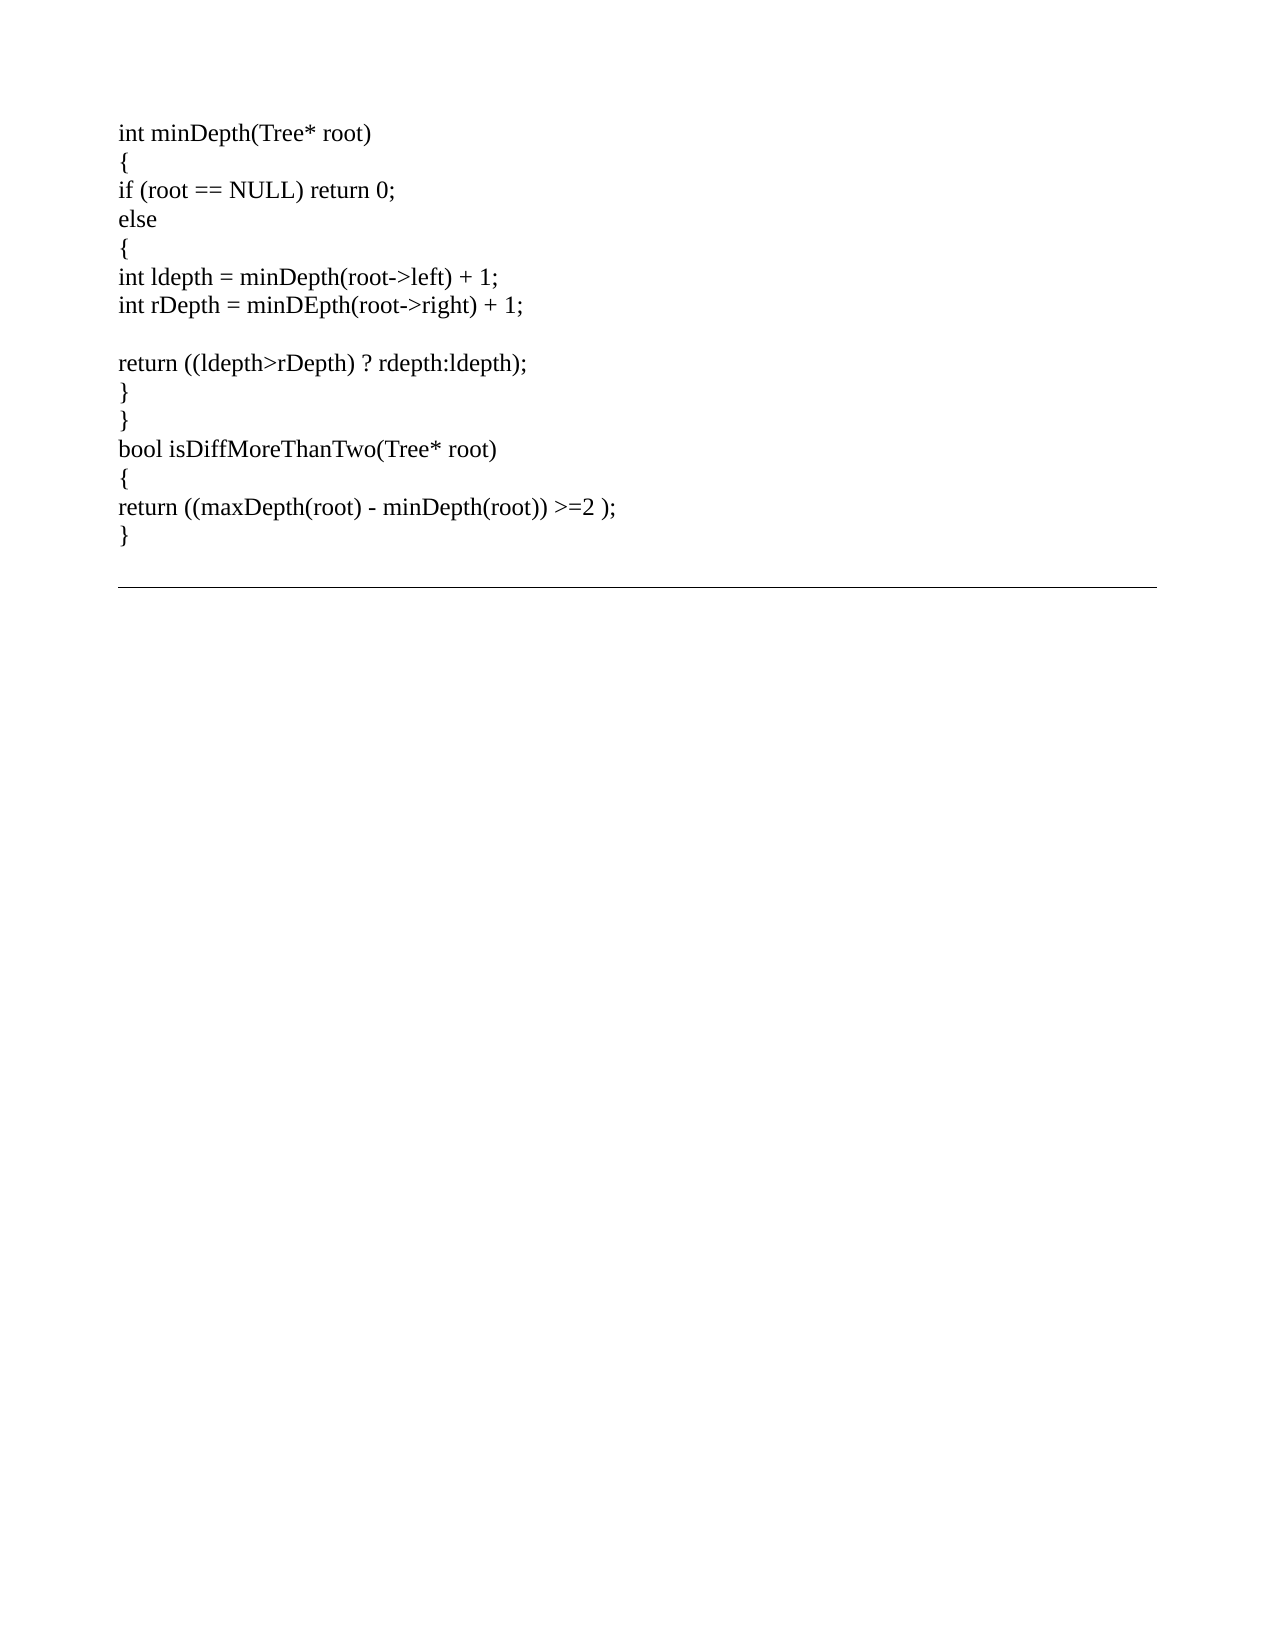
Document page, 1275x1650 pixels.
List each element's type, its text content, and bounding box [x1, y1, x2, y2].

text int minDepth(Tree* root) { if (root == NULL) return 0; else { int ldepth = minDepth(root->left) + 1; int rDepth = minDEpth(root->right) + 1; return ((ldepth>rDepth) ? rdepth:ldepth); } } bool isDiffMoreThanTwo(Tree* root) { return ((maxDepth(root) - minDepth(root)) >=2 ); } [118, 118, 1157, 549]
